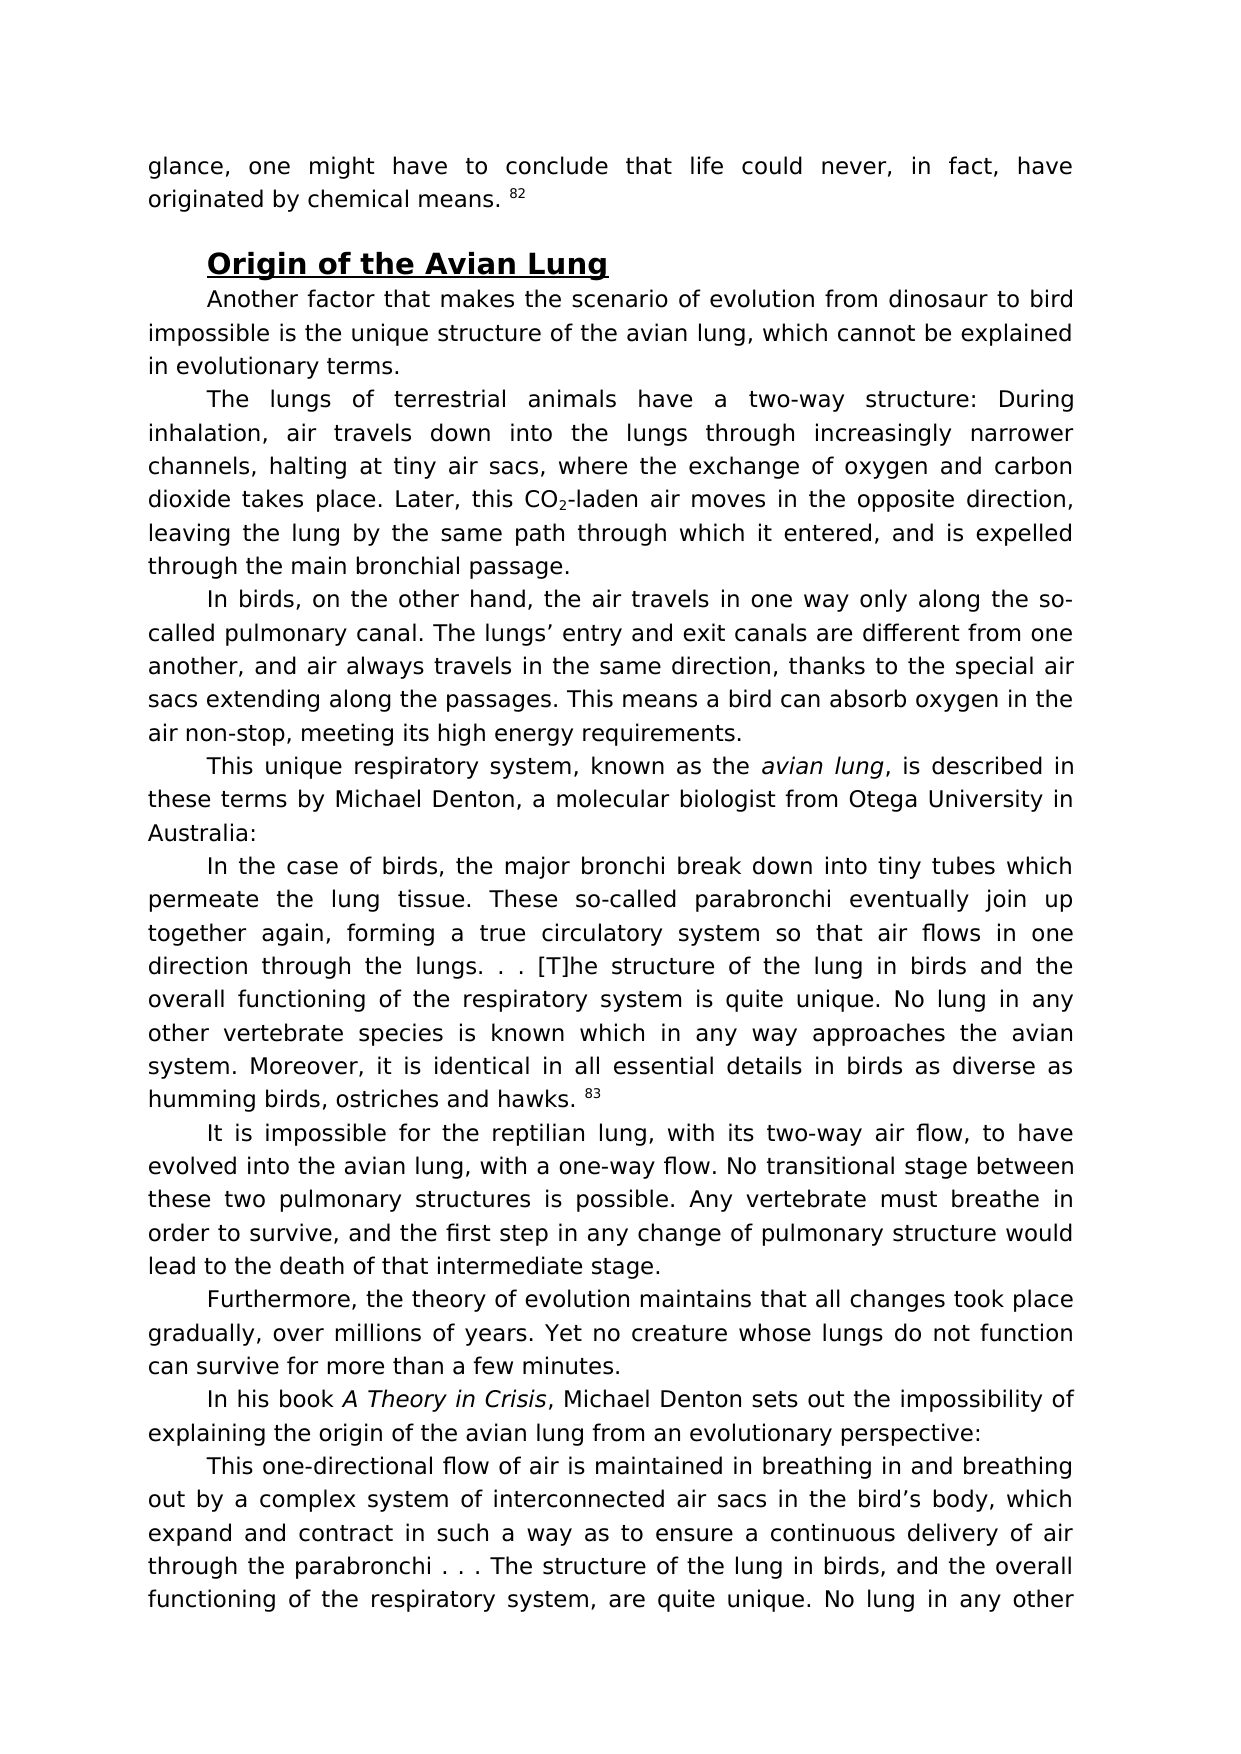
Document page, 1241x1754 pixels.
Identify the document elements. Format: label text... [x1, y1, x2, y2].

text It is impossible for the reptilian lung, with its two-way air flow, to have evolved into the avian lung, with a one-way flow. No transitional stage between these two pulmonary structures is possible. Any vertebrate must breathe in order to survive, and the first step in any change of pulmonary structure would lead to the death of that intermediate stage. [148, 1114, 1075, 1281]
text This one-directional flow of air is maintained in breathing in and breathing out by a complex system of interconnected air sacs in the bird’s body, which expand and contract in such a way as to ensure a continuous delivery of air through the parabronchi . . . The structure of the lung in birds, and the overall functioning of the respiratory system, are quite unique. No lung in any other [148, 1448, 1075, 1614]
text In birds, on the other hand, the air travels in one way only along the so-called pulmonary canal. The lungs’ entry and exit canals are different from one another, and air always travels in the same direction, thanks to the special air sacs extending along the passages. This means a bird can absorb oxygen in the air non-stop, meeting its high energy requirements. [148, 581, 1075, 748]
text In his book A Theory in Crisis, Michael Denton sets out the impossibility of explaining the origin of the avian lung from an evolutionary perspective: [148, 1381, 1075, 1448]
text The lungs of terrestrial animals have a two-way structure: During inhalation, air travels down into the lungs through increasingly narrower channels, halting at tiny air sacs, where the exchange of oxygen and carbon dioxide takes place. Later, this CO2-laden air moves in the opposite direction, leaving the lung by the same path through which it entered, and is expelled through the main bronchial passage. [148, 381, 1075, 581]
text Another factor that makes the scenario of evolution from dinosaur to bird impossible is the unique structure of the avian lung, which cannot be explained in evolutionary terms. [148, 281, 1075, 381]
text In the case of birds, the major bronchi break down into tiny tubes which permeate the lung tissue. These so-called parabronchi eventually join up together again, forming a true circulatory system so that air flows in one direction through the lungs. . . [T]he structure of the lung in birds and the overall functioning of the respiratory system is quite unique. No lung in any other vertebrate species is known which in any way approaches the avian system. Moreover, it is identical in all essential details in birds as diverse as humming birds, ostriches and hawks. [148, 848, 1075, 1114]
text glance, one might have to conclude that life could never, in fact, have originated by chemical means. [148, 148, 1075, 214]
text This unique respiratory system, known as the avian lung, is described in these terms by Michael Denton, a molecular biologist from Otega University in Australia: [148, 748, 1075, 848]
text Furthermore, the theory of evolution maintains that all changes took place gradually, over millions of years. Yet no creature whose lungs do not function can survive for more than a few minutes. [148, 1281, 1075, 1381]
text Origin of the Avian Lung [148, 248, 1075, 281]
